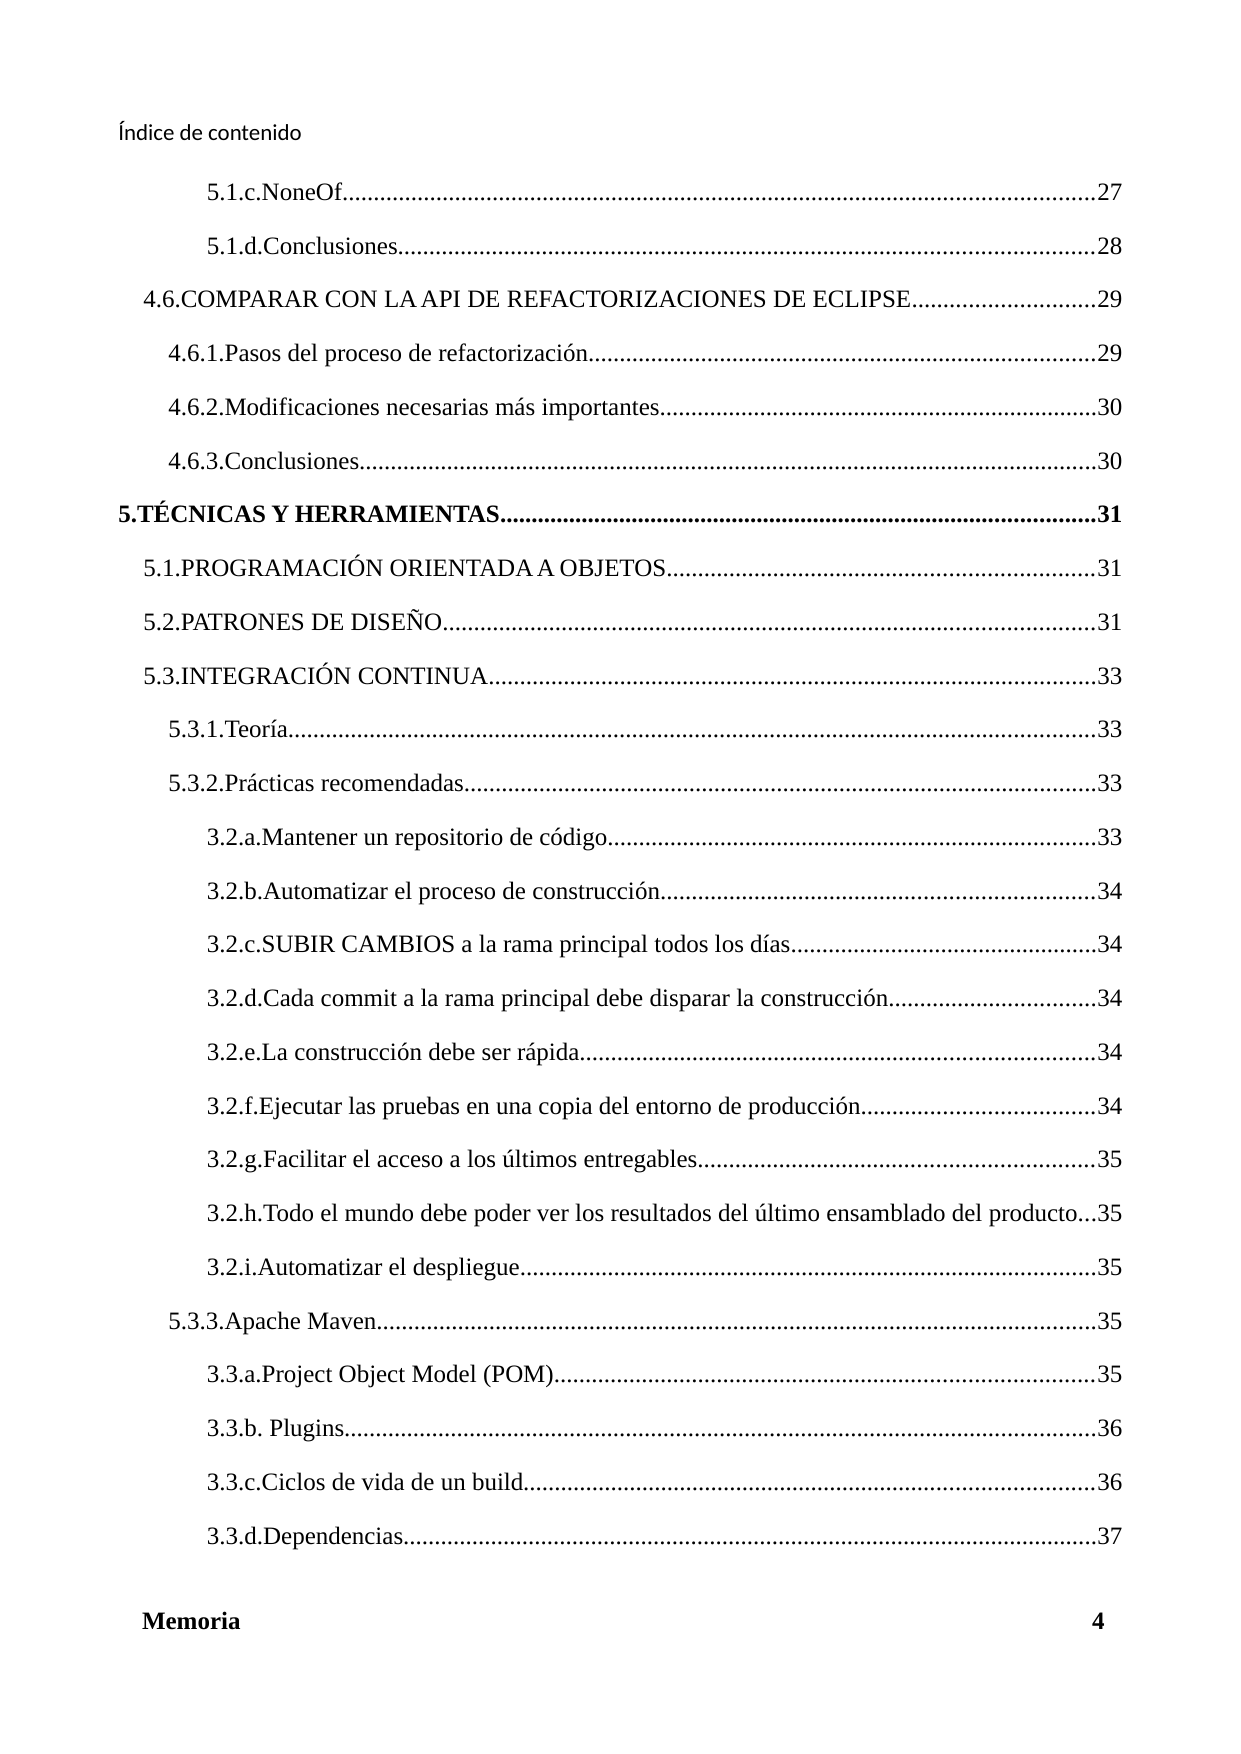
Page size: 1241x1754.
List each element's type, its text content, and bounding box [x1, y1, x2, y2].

text 3.3.d.Dependencias 37 [207, 1521, 1122, 1549]
text 3.2.b.Automatizar el proceso de construcción 34 [207, 876, 1122, 904]
text 5.3.Integración continua 33 [143, 661, 1122, 689]
text 3.2.f.Ejecutar las pruebas en una copia del entorno de producción 34 [207, 1091, 1122, 1119]
text 4.6.1.Pasos del proceso de refactorización 29 [168, 338, 1122, 367]
text 5.3.1.Teoría 33 [168, 714, 1122, 743]
text 5.1.Programación orientada a objetos 31 [143, 553, 1122, 582]
text 3.3.b. Plugins 36 [207, 1413, 1122, 1442]
text 5.3.2.Prácticas recomendadas 33 [168, 768, 1122, 797]
text 4.6.3.Conclusiones 30 [168, 446, 1122, 474]
text 3.2.i.Automatizar el despliegue 35 [207, 1252, 1122, 1281]
text 3.2.g.Facilitar el acceso a los últimos entregables 35 [207, 1144, 1122, 1173]
text 3.2.h.Todo el mundo debe poder ver los resultados del último ensamblado del producto 35 [207, 1198, 1122, 1227]
text 3.3.a.Project Object Model (POM) 35 [207, 1359, 1122, 1388]
text 3.2.d.Cada commit a la rama principal debe disparar la construcción 34 [207, 983, 1122, 1012]
text 3.2.a.Mantener un repositorio de código 33 [207, 822, 1122, 851]
text 5.1.c.NoneOf 27 [207, 177, 1122, 206]
text 5.3.3.Apache Maven 35 [168, 1306, 1122, 1334]
text 4.6.Comparar con la api de refactorizaciones de Eclipse 29 [143, 284, 1122, 313]
text 5.2.Patrones de diseño 31 [143, 607, 1122, 636]
text 3.2.c.SUBIR CAMBIOS a la rama principal todos los días 34 [207, 929, 1122, 958]
text 4.6.2.Modificaciones necesarias más importantes 30 [168, 392, 1122, 421]
text 5.1.d.Conclusiones 28 [207, 231, 1122, 259]
text 3.2.e.La construcción debe ser rápida 34 [207, 1037, 1122, 1066]
text 5.Técnicas y herramientas 31 [118, 499, 1122, 528]
text 3.3.c.Ciclos de vida de un build 36 [207, 1467, 1122, 1496]
